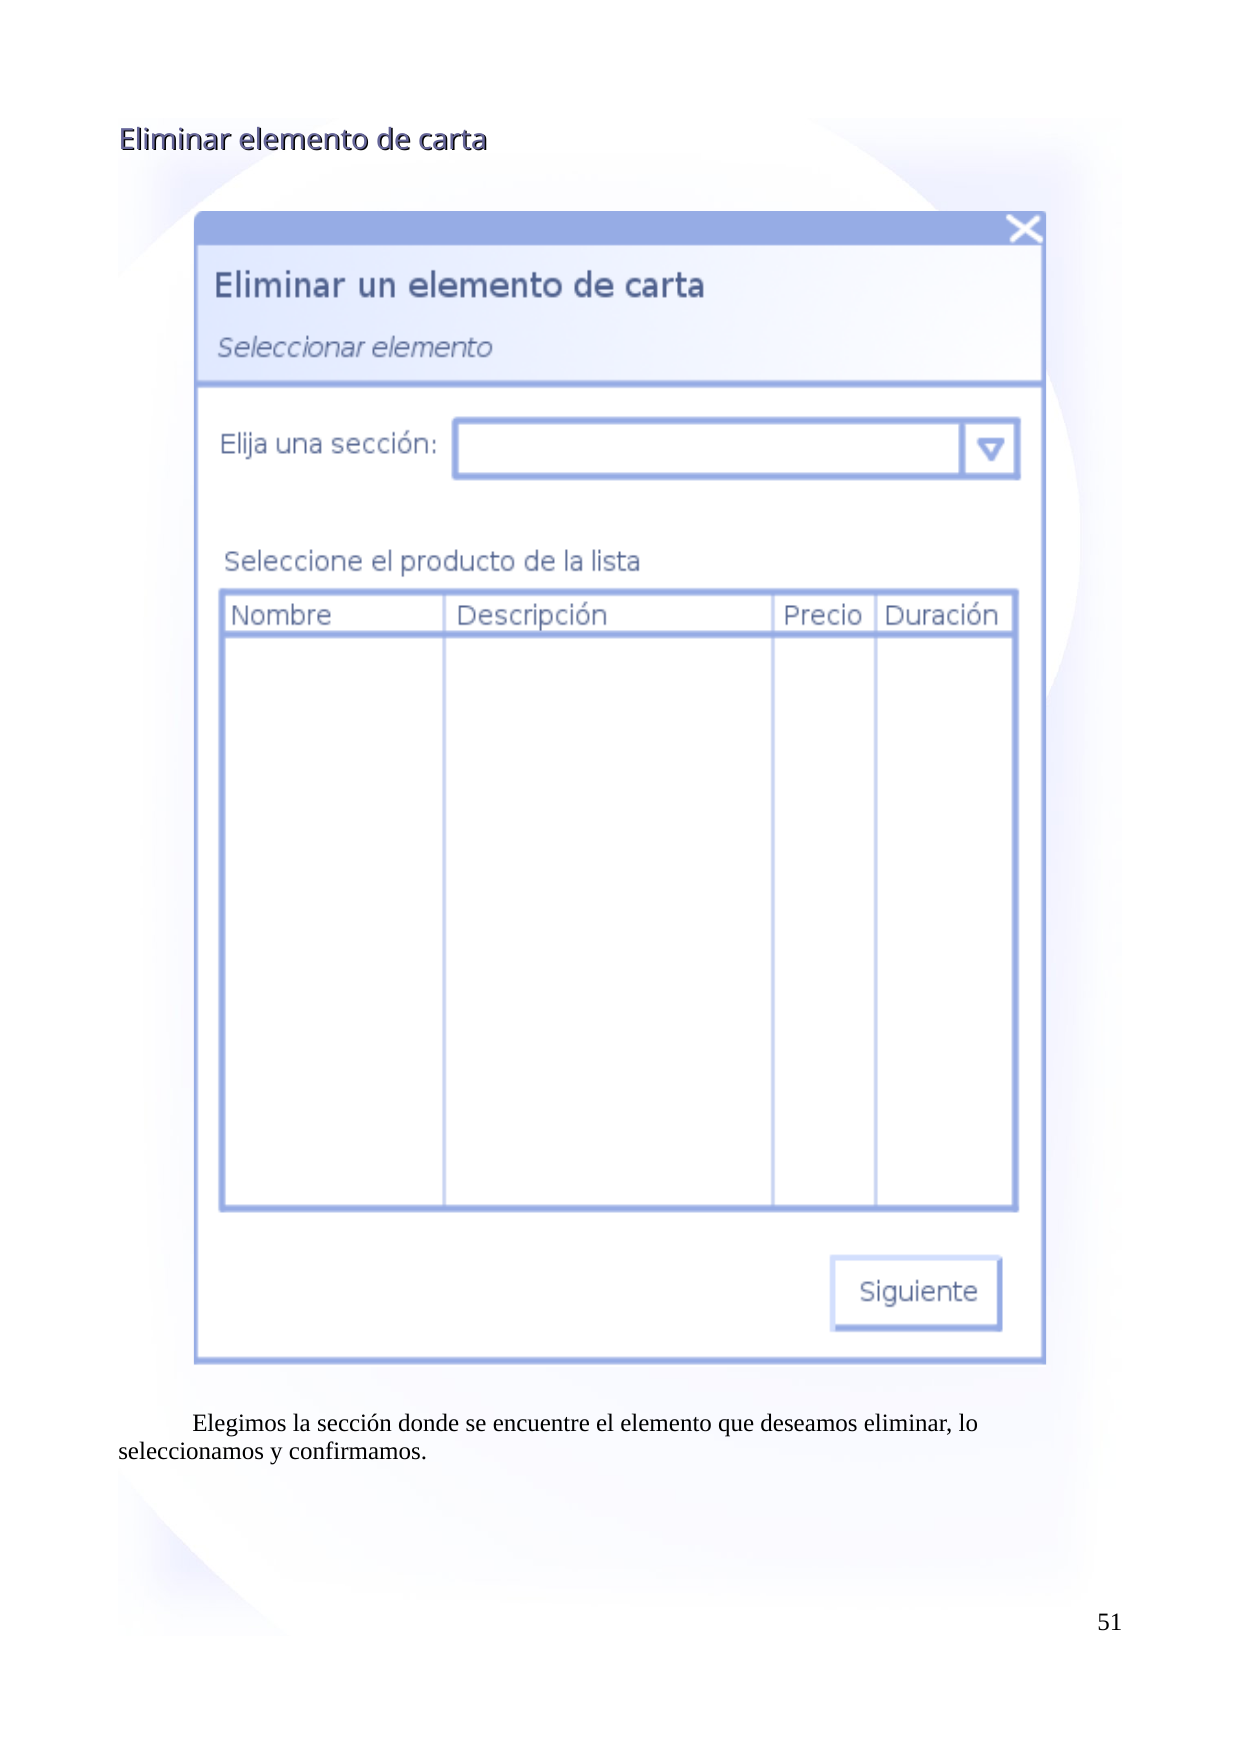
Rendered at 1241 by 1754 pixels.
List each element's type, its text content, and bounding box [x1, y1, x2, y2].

subtitle Eliminar elemento de carta [118, 118, 1122, 158]
text Elegimos la sección donde se encuentre el elemento que deseamos eliminar, lo seleccionamos y confirmamos. [118, 1408, 1122, 1465]
picture [118, 1465, 1122, 1636]
picture [118, 158, 1122, 1408]
